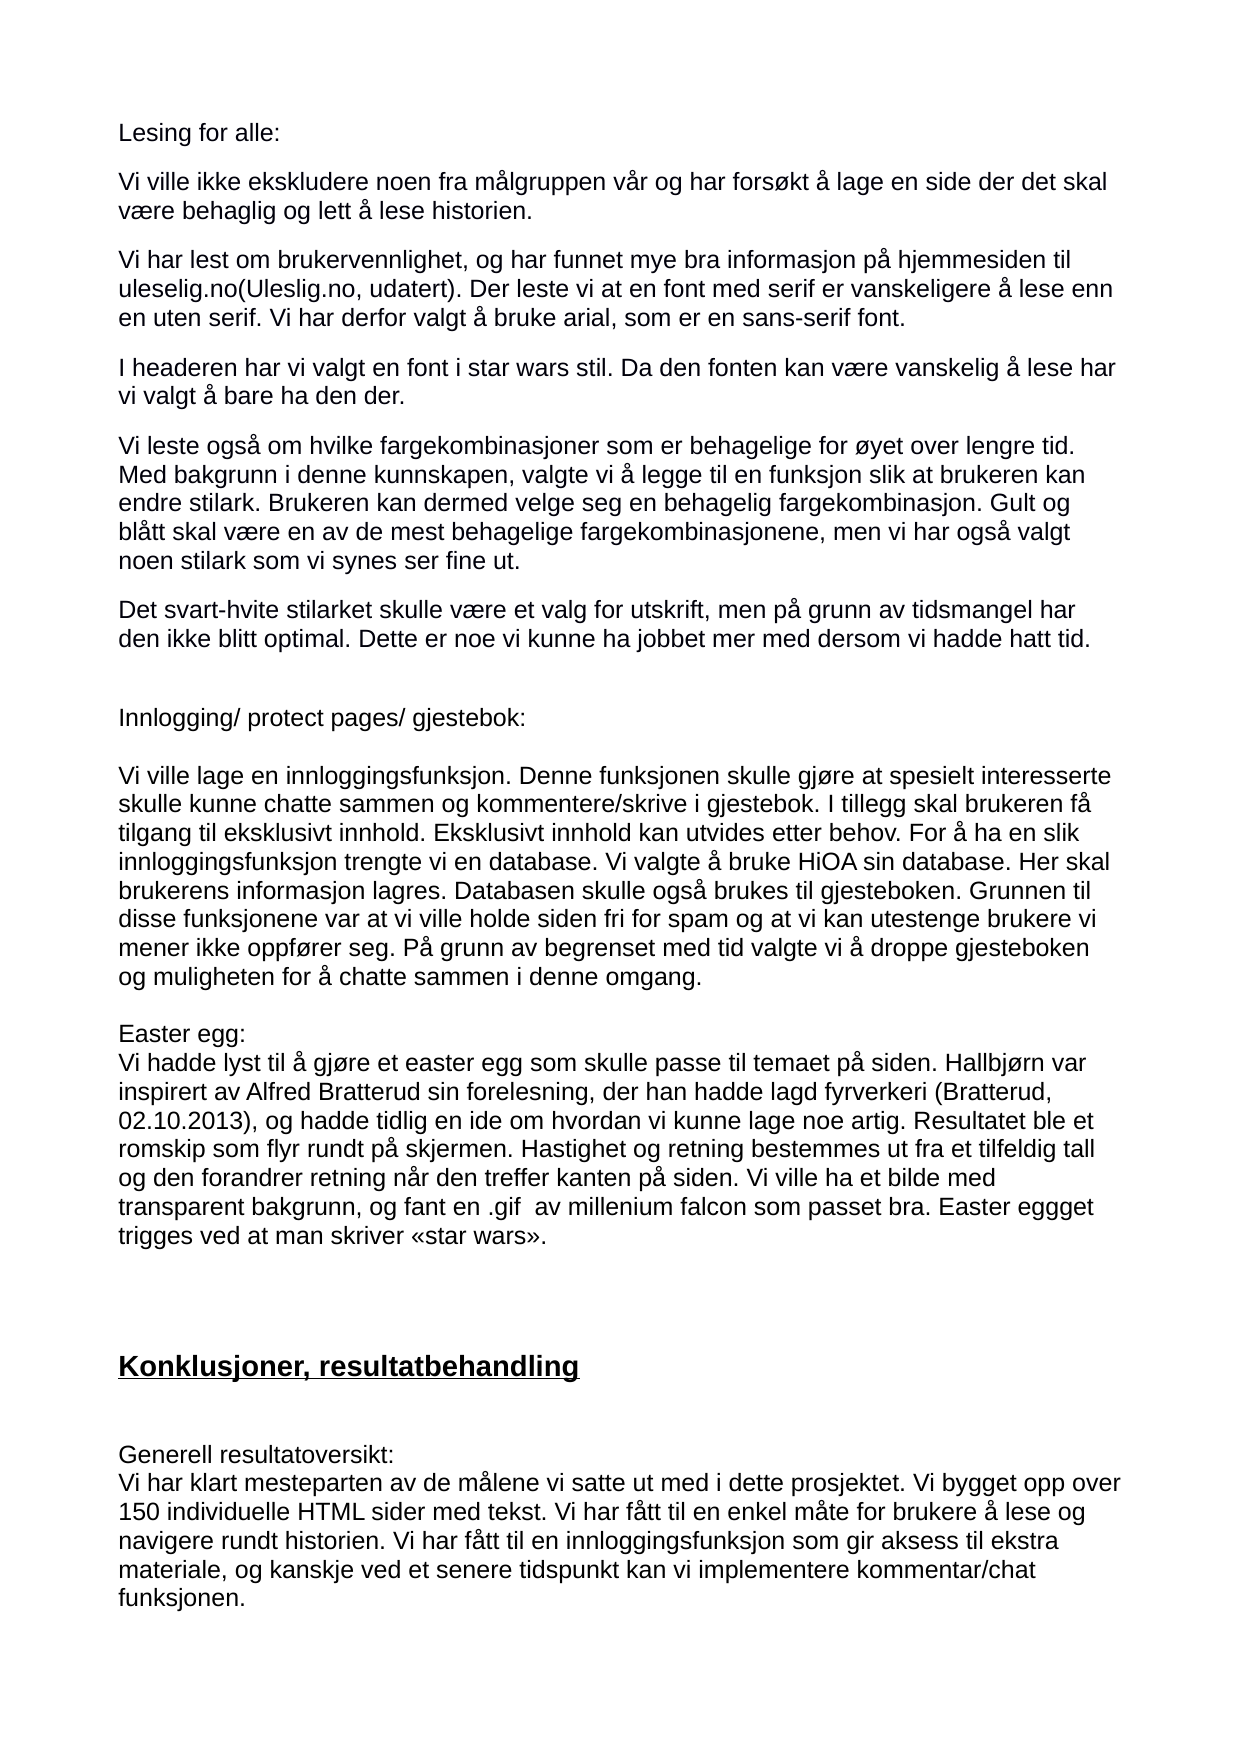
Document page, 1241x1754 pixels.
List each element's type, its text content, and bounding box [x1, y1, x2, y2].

text Vi hadde lyst til å gjøre et easter egg som skulle passe til temaet på siden. Hallbjørn var inspirert av Alfred Bratterud sin forelesning, der han hadde lagd fyrverkeri (Bratterud, 02.10.2013), og hadde tidlig en ide om hvordan vi kunne lage noe artig. Resultatet ble et romskip som flyr rundt på skjermen. Hastighet og retning bestemmes ut fra et tilfeldig tall og den forandrer retning når den treffer kanten på siden. Vi ville ha et bilde med transparent bakgrunn, og fant en .gif av millenium falcon som passet bra. Easter eggget trigges ved at man skriver «star wars». [118, 1048, 1122, 1249]
text Easter egg: [118, 1019, 1122, 1048]
text Det svart-hvite stilarket skulle være et valg for utskrift, men på grunn av tidsmangel har den ikke blitt optimal. Dette er noe vi kunne ha jobbet mer med dersom vi hadde hatt tid. [118, 596, 1122, 653]
text Lesing for alle: [118, 118, 1122, 147]
text Vi har lest om brukervennlighet, og har funnet mye bra informasjon på hjemmesiden til uleselig.no(Uleslig.no, udatert). Der leste vi at en font med serif er vanskeligere å lese enn en uten serif. Vi har derfor valgt å bruke arial, som er en sans-serif font. [118, 246, 1122, 332]
text Innlogging/ protect pages/ gjestebok: [118, 703, 1122, 732]
text Vi leste også om hvilke fargekombinasjoner som er behagelige for øyet over lengre tid. Med bakgrunn i denne kunnskapen, valgte vi å legge til en funksjon slik at brukeren kan endre stilark. Brukeren kan dermed velge seg en behagelig fargekombinasjon. Gult og blått skal være en av de mest behagelige fargekombinasjonene, men vi har også valgt noen stilark som vi synes ser fine ut. [118, 431, 1122, 575]
text Vi har klart mesteparten av de målene vi satte ut med i dette prosjektet. Vi bygget opp over 150 individuelle HTML sider med tekst. Vi har fått til en enkel måte for brukere å lese og navigere rundt historien. Vi har fått til en innloggingsfunksjon som gir aksess til ekstra materiale, og kanskje ved et senere tidspunkt kan vi implementere kommentar/chat funksjonen. [118, 1468, 1122, 1612]
text Konklusjoner, resultatbehandling [118, 1348, 1122, 1382]
text Vi ville ikke ekskludere noen fra målgruppen vår og har forsøkt å lage en side der det skal være behaglig og lett å lese historien. [118, 168, 1122, 225]
text Vi ville lage en innloggingsfunksjon. Denne funksjonen skulle gjøre at spesielt interesserte skulle kunne chatte sammen og kommentere/skrive i gjestebok. I tillegg skal brukeren få tilgang til eksklusivt innhold. Eksklusivt innhold kan utvides etter behov. For å ha en slik innloggingsfunksjon trengte vi en database. Vi valgte å bruke HiOA sin database. Her skal brukerens informasjon lagres. Databasen skulle også brukes til gjesteboken. Grunnen til disse funksjonene var at vi ville holde siden fri for spam og at vi kan utestenge brukere vi mener ikke oppfører seg. På grunn av begrenset med tid valgte vi å droppe gjesteboken og muligheten for å chatte sammen i denne omgang. [118, 761, 1122, 991]
text I headeren har vi valgt en font i star wars stil. Da den fonten kan være vanskelig å lese har vi valgt å bare ha den der. [118, 353, 1122, 411]
text Generell resultatoversikt: [118, 1439, 1122, 1468]
